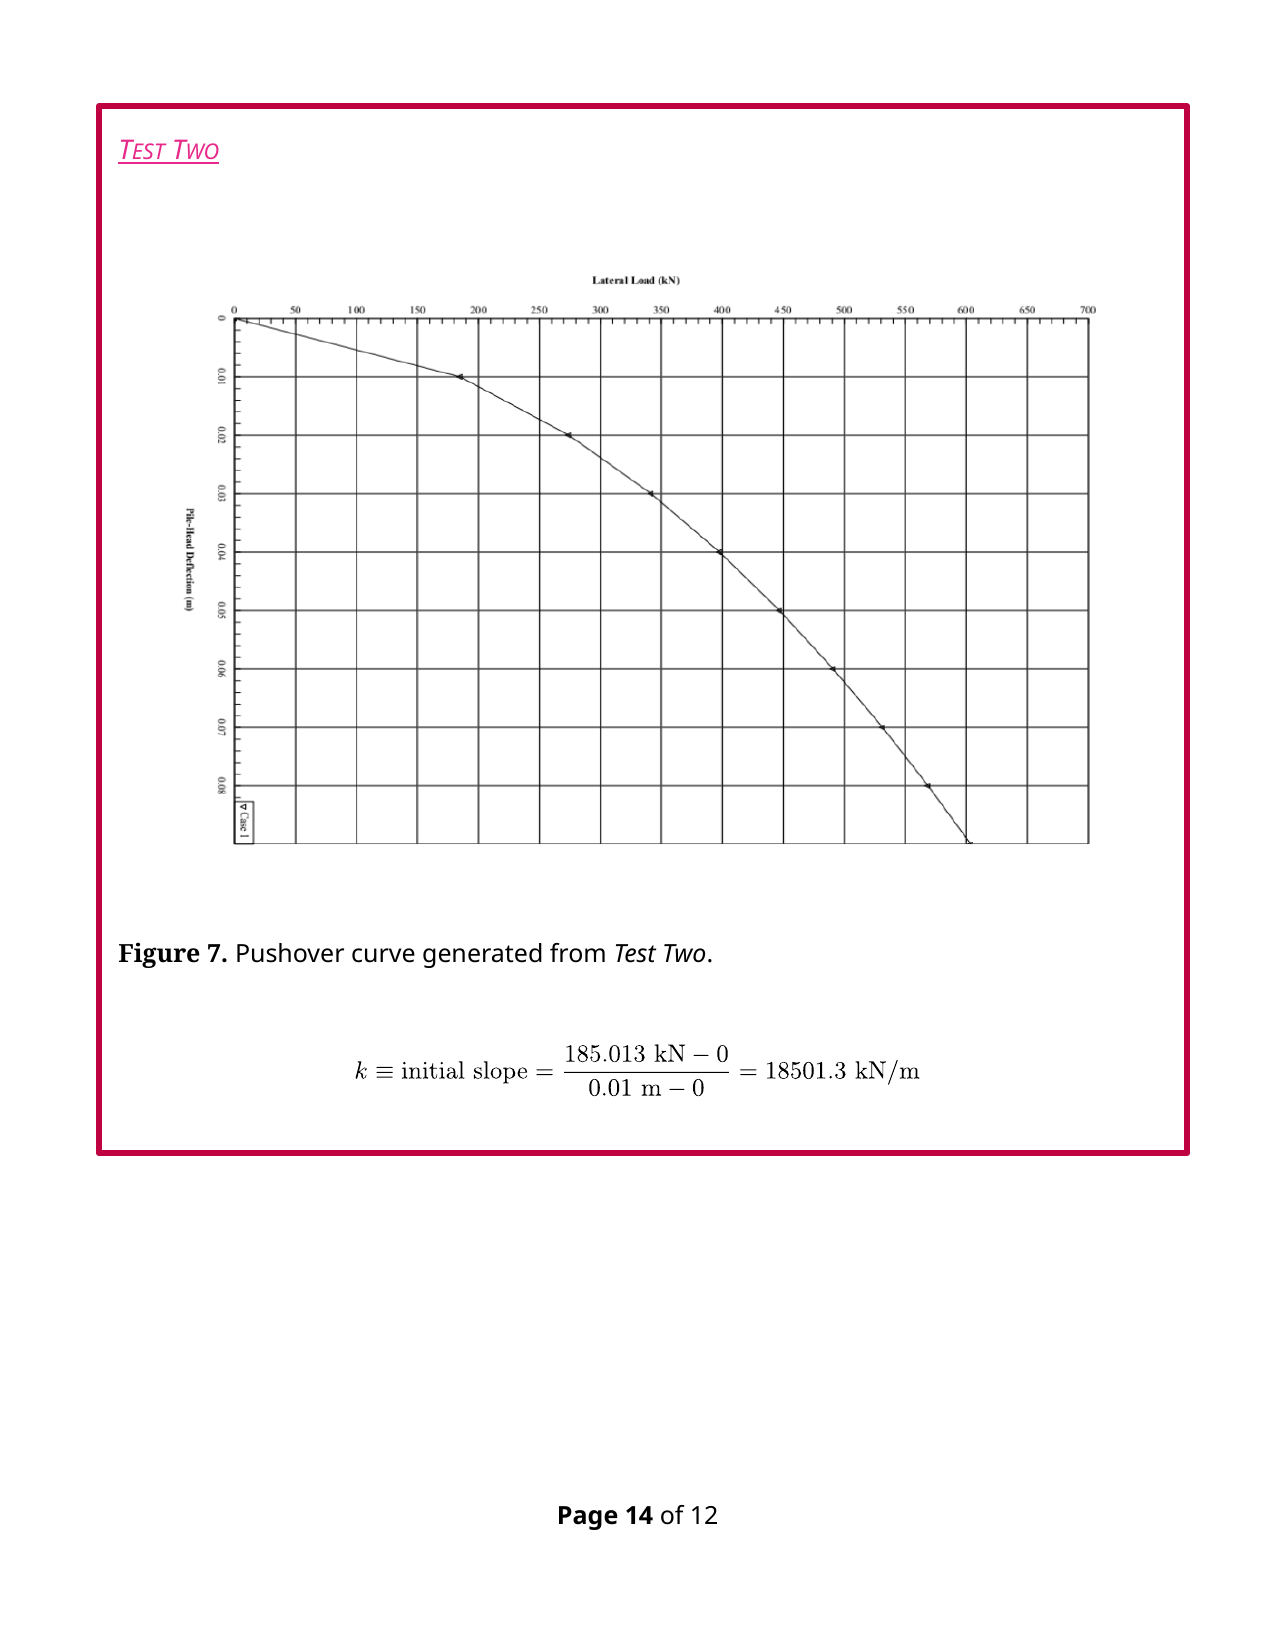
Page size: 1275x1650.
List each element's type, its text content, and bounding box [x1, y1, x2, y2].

text [118, 180, 1157, 186]
text Figure 7. Pushover curve generated from Test Two. [118, 931, 1157, 970]
subtitle Test Two [118, 131, 1157, 167]
